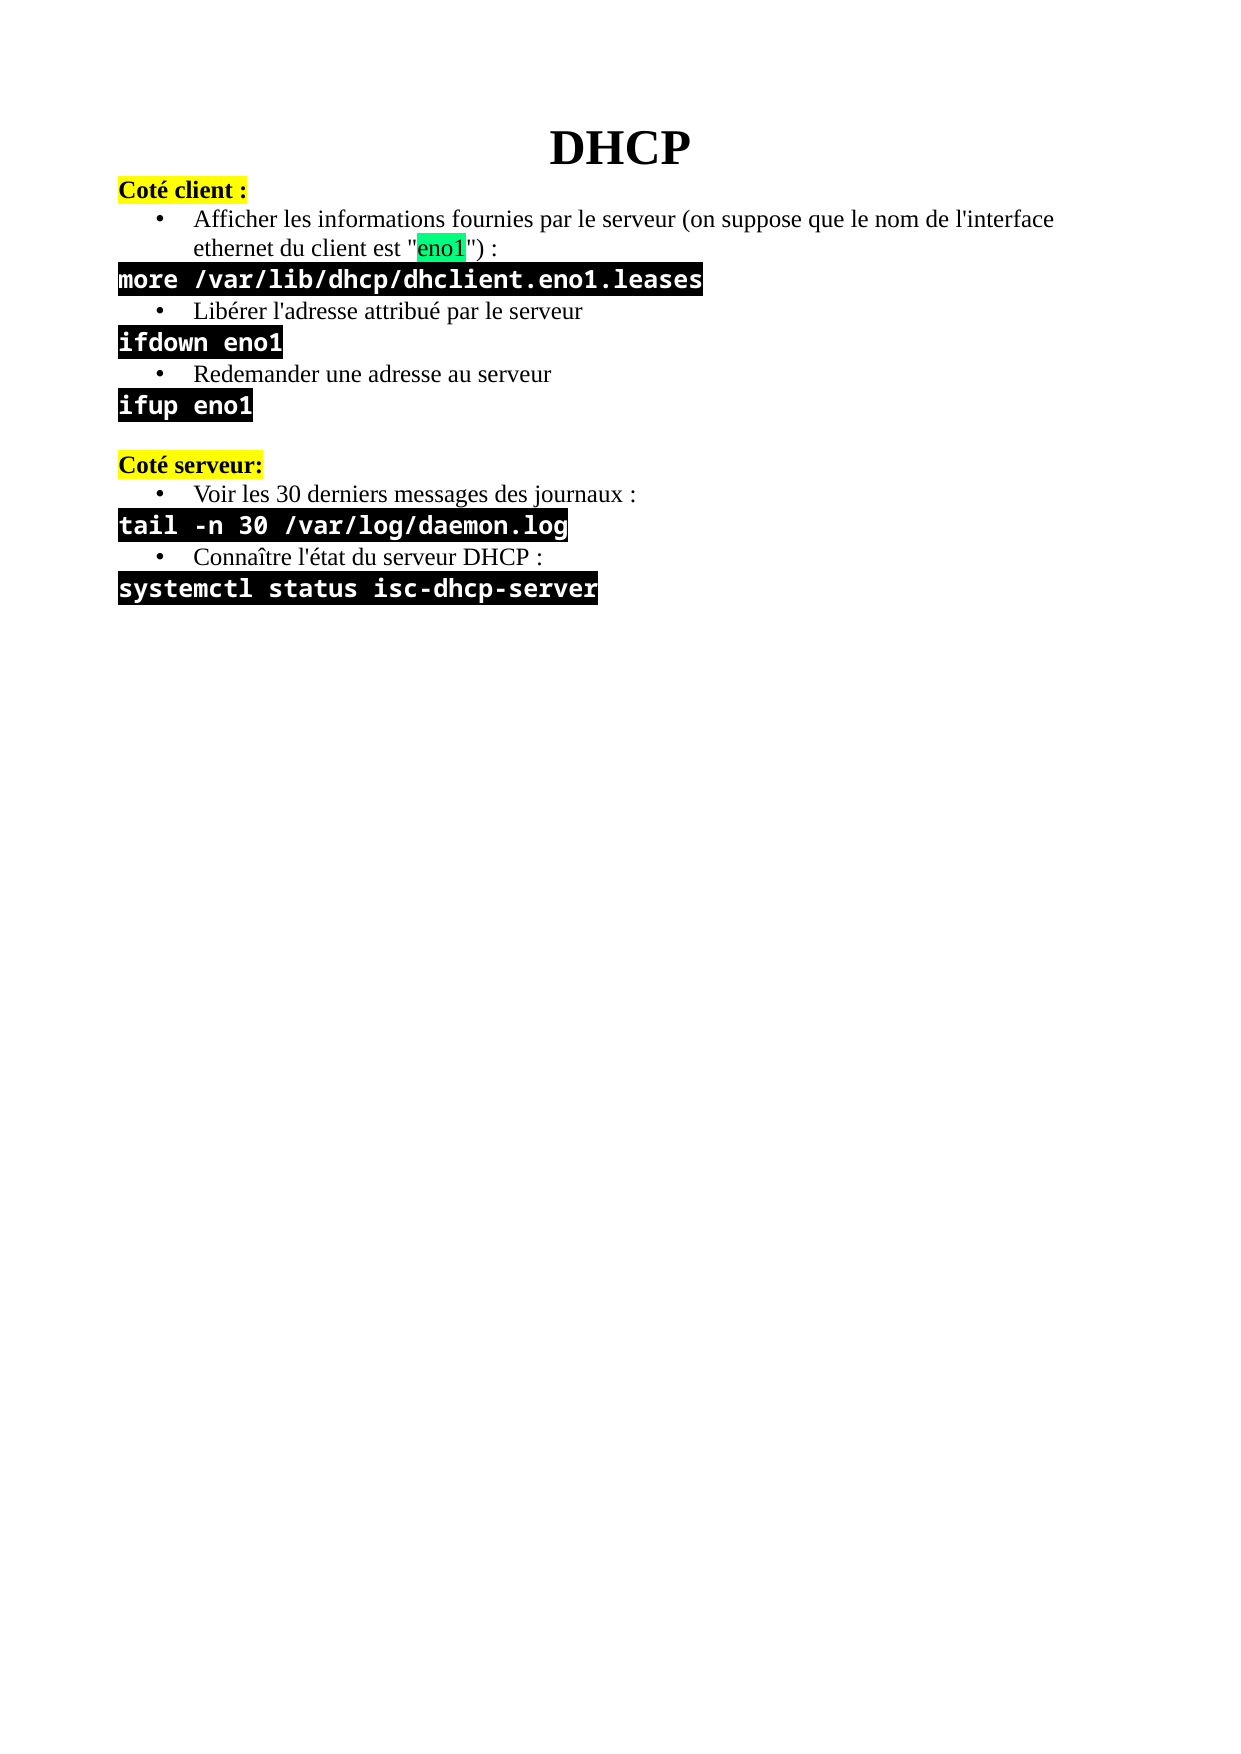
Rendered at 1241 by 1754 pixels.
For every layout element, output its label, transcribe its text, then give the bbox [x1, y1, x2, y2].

text Coté serveur: [118, 450, 1122, 479]
text more /var/lib/dhcp/dhclient.eno1.leases [118, 262, 1122, 296]
list Redemander une adresse au serveur [156, 359, 1122, 387]
text DHCP [118, 118, 1122, 176]
text ifup eno1 [118, 387, 1122, 422]
list Libérer l'adresse attribué par le serveur [156, 296, 1122, 325]
text ifdown eno1 [118, 325, 1122, 359]
text systemctl status isc-dhcp-server [118, 571, 1122, 605]
list Voir les 30 derniers messages des journaux : [156, 479, 1122, 508]
text tail -n 30 /var/log/daemon.log [118, 508, 1122, 542]
text Coté client : [118, 176, 1122, 204]
list Afficher les informations fournies par le serveur (on suppose que le nom de l'interface ethernet du client est "eno1") : [156, 204, 1122, 262]
list Connaître l'état du serveur DHCP : [156, 542, 1122, 571]
